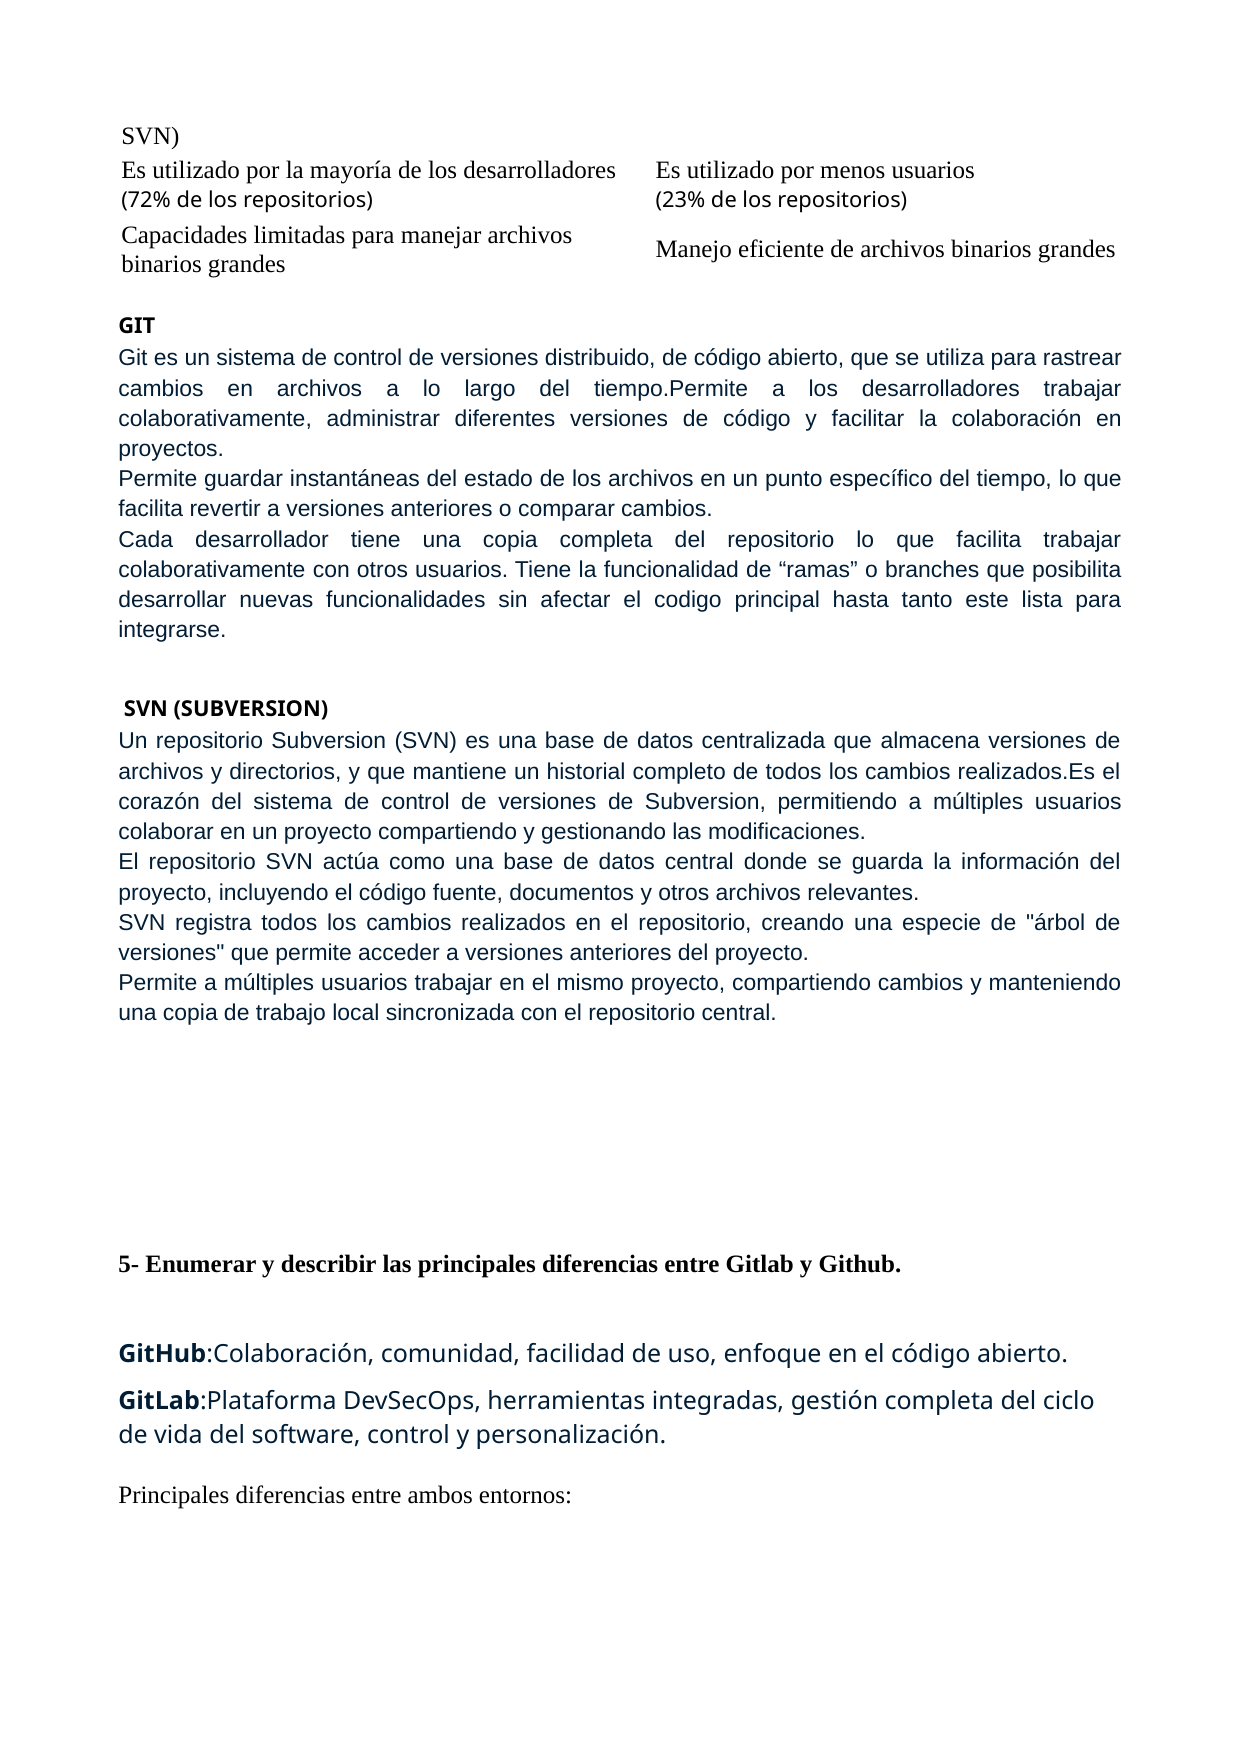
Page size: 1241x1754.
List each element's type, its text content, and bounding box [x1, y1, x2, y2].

text El repositorio SVN actúa como una base de datos central donde se guarda la información del proyecto, incluyendo el código fuente, documentos y otros archivos relevantes. [118, 848, 1122, 905]
table_cell Manejo eficiente de archivos binarios grandes [653, 217, 1154, 280]
text SVN registra todos los cambios realizados en el repositorio, creando una especie de "árbol de versiones" que permite acceder a versiones anteriores del proyecto. [118, 909, 1122, 965]
table_cell [653, 118, 1154, 153]
text Git es un sistema de control de versiones distribuido, de código abierto, que se utiliza para rastrear cambios en archivos a lo largo del tiempo.Permite a los desarrolladores trabajar colaborativamente, administrar diferentes versiones de código y facilitar la colaboración en proyectos. [118, 344, 1122, 461]
text Cada desarrollador tiene una copia completa del repositorio lo que facilita trabajar colaborativamente con otros usuarios. Tiene la funcionalidad de “ramas” o branches que posibilita desarrollar nuevas funcionalidades sin afectar el codigo principal hasta tanto este lista para integrarse. [118, 526, 1122, 643]
table_cell Es utilizado por la mayoría de los desarrolladores (72% de los repositorios) [118, 153, 652, 217]
list GitLab:Plataforma DevSecOps, herramientas integradas, gestión completa del ciclo de vida del software, control y personalización. [118, 1382, 1122, 1451]
text Permite a múltiples usuarios trabajar en el mismo proyecto, compartiendo cambios y manteniendo una copia de trabajo local sincronizada con el repositorio central. [118, 969, 1122, 1026]
text GIT [118, 310, 1122, 340]
text Un repositorio Subversion (SVN) es una base de datos centralizada que almacena versiones de archivos y directorios, y que mantiene un historial completo de todos los cambios realizados.Es el corazón del sistema de control de versiones de Subversion, permitiendo a múltiples usuarios colaborar en un proyecto compartiendo y gestionando las modificaciones. [118, 727, 1122, 844]
text Permite guardar instantáneas del estado de los archivos en un punto específico del tiempo, lo que facilita revertir a versiones anteriores o comparar cambios. [118, 465, 1122, 522]
table_cell SVN) [118, 118, 652, 153]
table_cell Es utilizado por menos usuarios (23% de los repositorios) [653, 153, 1154, 217]
text Principales diferencias entre ambos entornos: [118, 1480, 1122, 1509]
text 5- Enumerar y describir las principales diferencias entre Gitlab y Github. [118, 1249, 1122, 1278]
table_cell Capacidades limitadas para manejar archivos binarios grandes [118, 217, 652, 280]
list GitHub:Colaboración, comunidad, facilidad de uso, enfoque en el código abierto. [118, 1336, 1122, 1370]
text SVN (SUBVERSION) [118, 693, 1122, 723]
